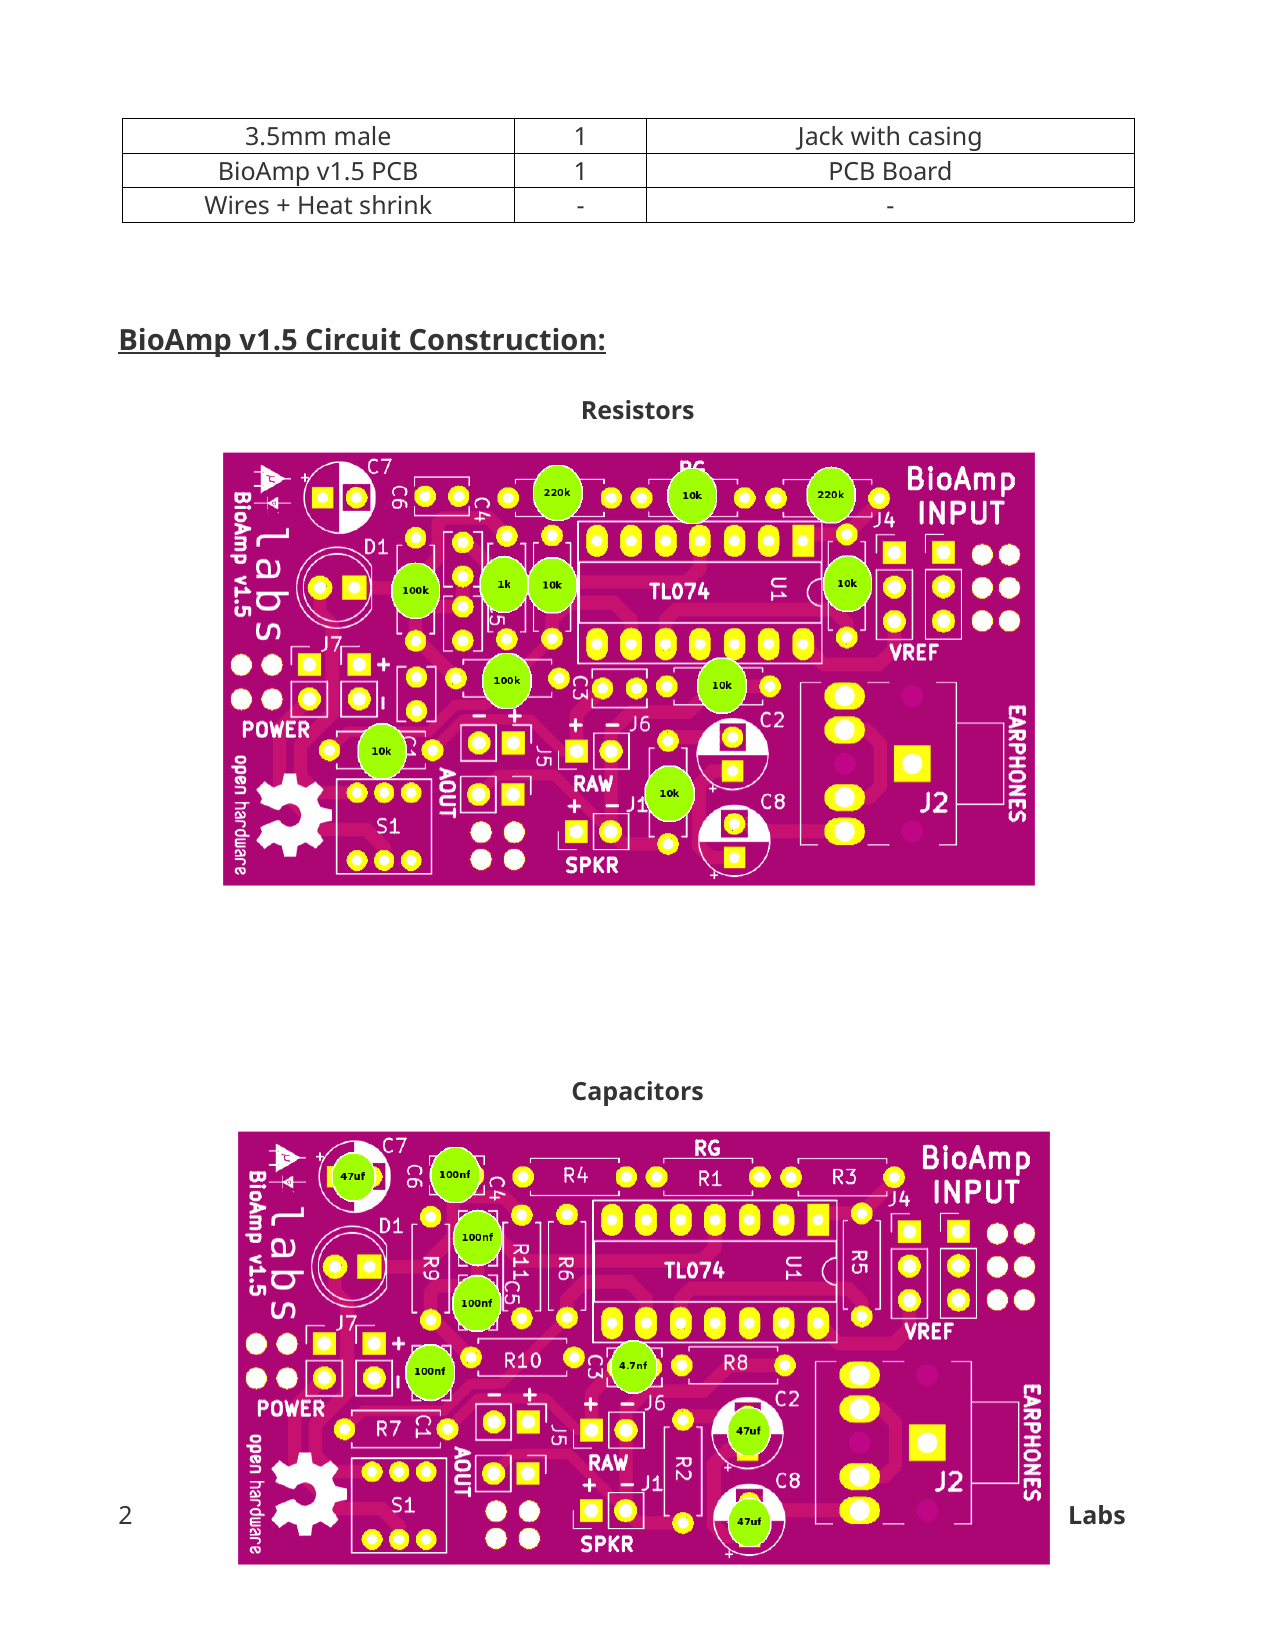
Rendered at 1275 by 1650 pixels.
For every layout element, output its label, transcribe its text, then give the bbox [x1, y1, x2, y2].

text BioAmp v1.5 Circuit Construction: [118, 319, 1157, 358]
table_cell - [647, 188, 1134, 222]
table_cell PCB Board [647, 154, 1134, 187]
text Capacitors [118, 1074, 1157, 1108]
picture [199, 440, 1055, 900]
table_cell - [515, 188, 646, 222]
text Resistors [118, 393, 1157, 427]
table_cell 1 [515, 119, 646, 153]
table_cell Jack with casing [647, 119, 1134, 153]
table_cell 1 [515, 154, 646, 187]
table_cell 3.5mm male [123, 119, 514, 153]
picture [214, 1120, 1069, 1579]
table_cell BioAmp v1.5 PCB [123, 154, 514, 187]
table_cell Wires + Heat shrink [123, 188, 514, 222]
